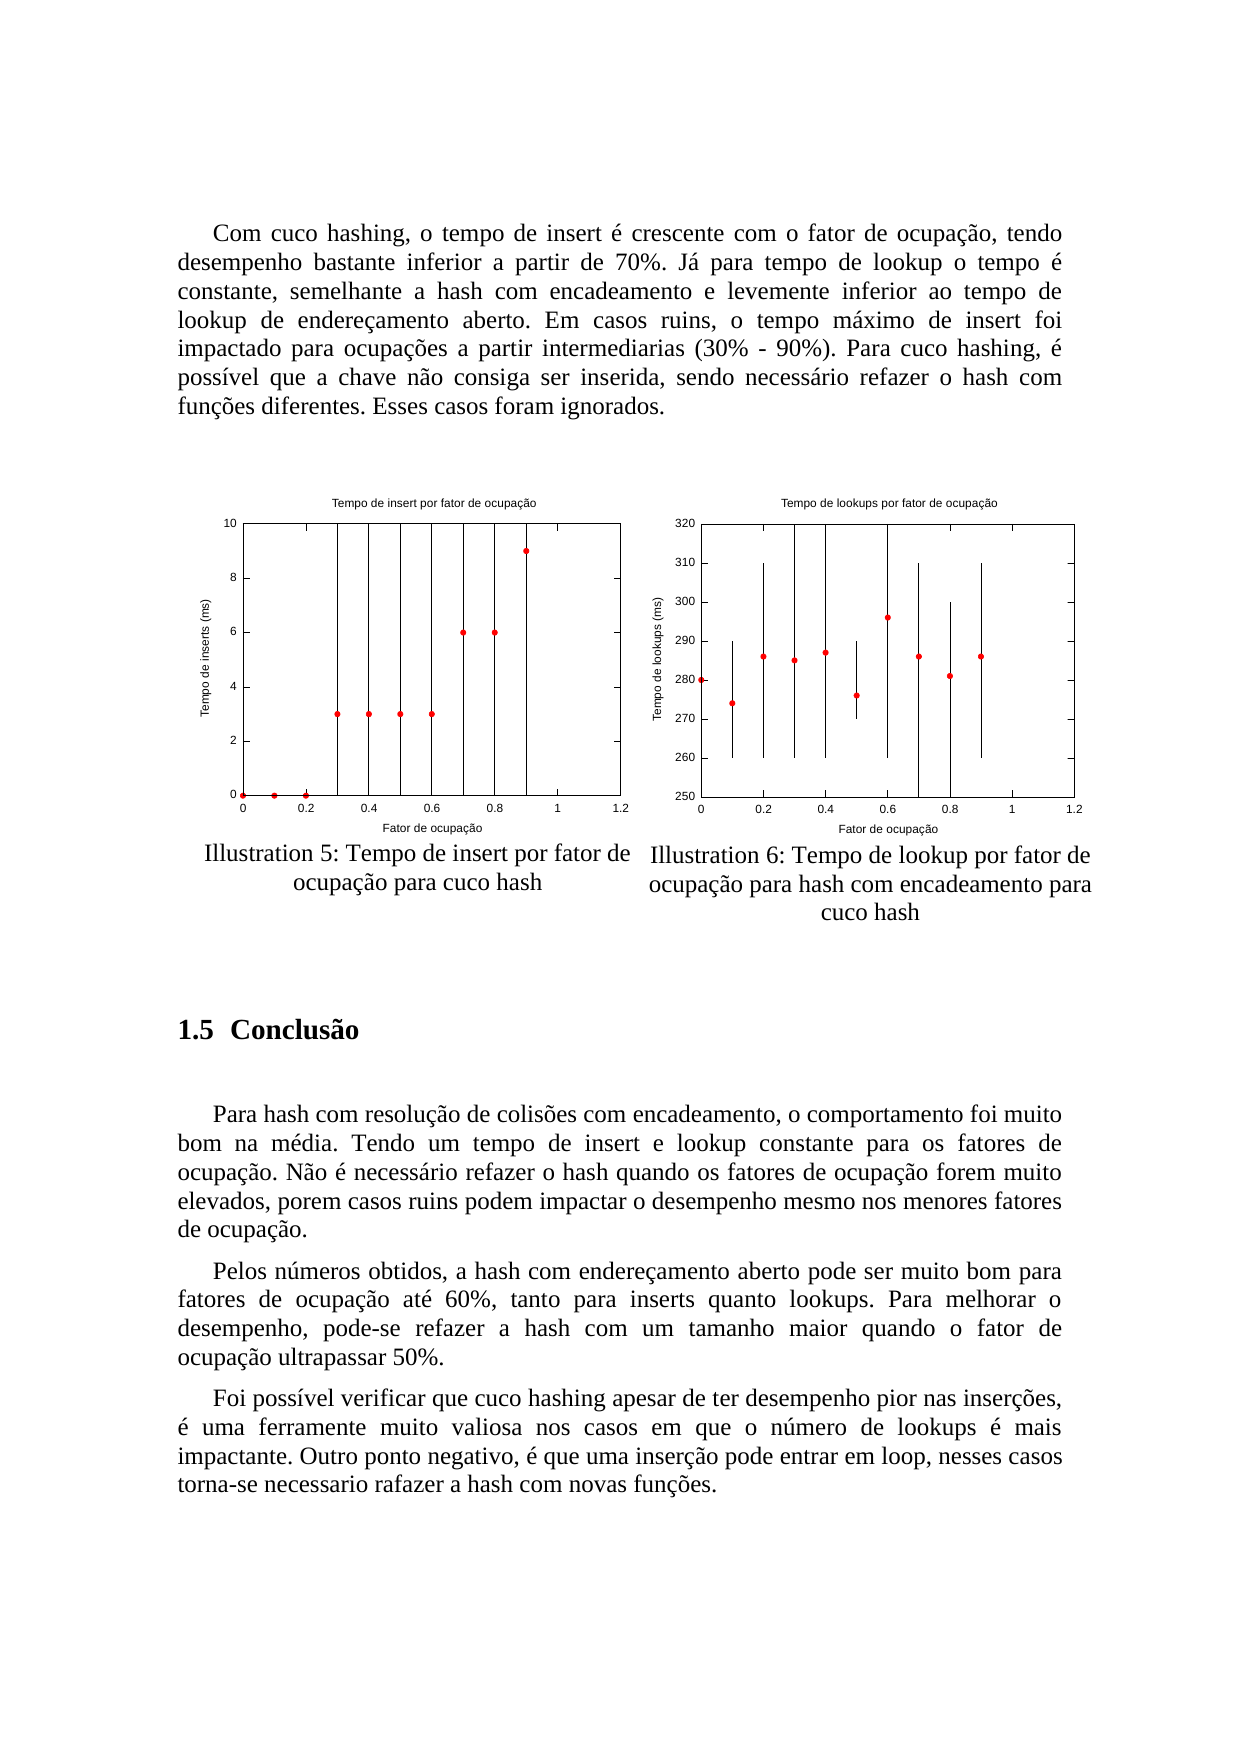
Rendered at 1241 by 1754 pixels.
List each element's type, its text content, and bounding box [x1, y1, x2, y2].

text Pelos números obtidos, a hash com endereçamento aberto pode ser muito bom para fatores de ocupação até 60%, tanto para inserts quanto lookups. Para melhorar o desempenho, pode-se refazer a hash com um tamanho maior quando o fator de ocupação ultrapassar 50%. [177, 1256, 1063, 1371]
text Illustration 5: Tempo de insert por fator de ocupação para cuco hash [195, 483, 639, 896]
text Illustration 6: Tempo de lookup por fator de ocupação para hash com encadeamento para cuco hash [647, 483, 1093, 926]
text Foi possível verificar que cuco hashing apesar de ter desempenho pior nas inserções, é uma ferramente muito valiosa nos casos em que o número de lookups é mais impactante. Outro ponto negativo, é que uma inserção pode entrar em loop, nesses casos torna-se necessario rafazer a hash com novas funções. [177, 1383, 1063, 1498]
text Para hash com resolução de colisões com encadeamento, o comportamento foi muito bom na média. Tendo um tempo de insert e lookup constante para os fatores de ocupação. Não é necessário refazer o hash quando os fatores de ocupação forem muito elevados, porem casos ruins podem impactar o desempenho mesmo nos menores fatores de ocupação. [177, 1099, 1063, 1243]
subtitle Conclusão [177, 1012, 1063, 1046]
text Com cuco hashing, o tempo de insert é crescente com o fator de ocupação, tendo desempenho bastante inferior a partir de 70%. Já para tempo de lookup o tempo é constante, semelhante a hash com encadeamento e levemente inferior ao tempo de lookup de endereçamento aberto. Em casos ruins, o tempo máximo de insert foi impactado para ocupações a partir intermediarias (30% - 90%). Para cuco hashing, é possível que a chave não consiga ser inserida, sendo necessário refazer o hash com funções diferentes. Esses casos foram ignorados. [177, 218, 1063, 420]
